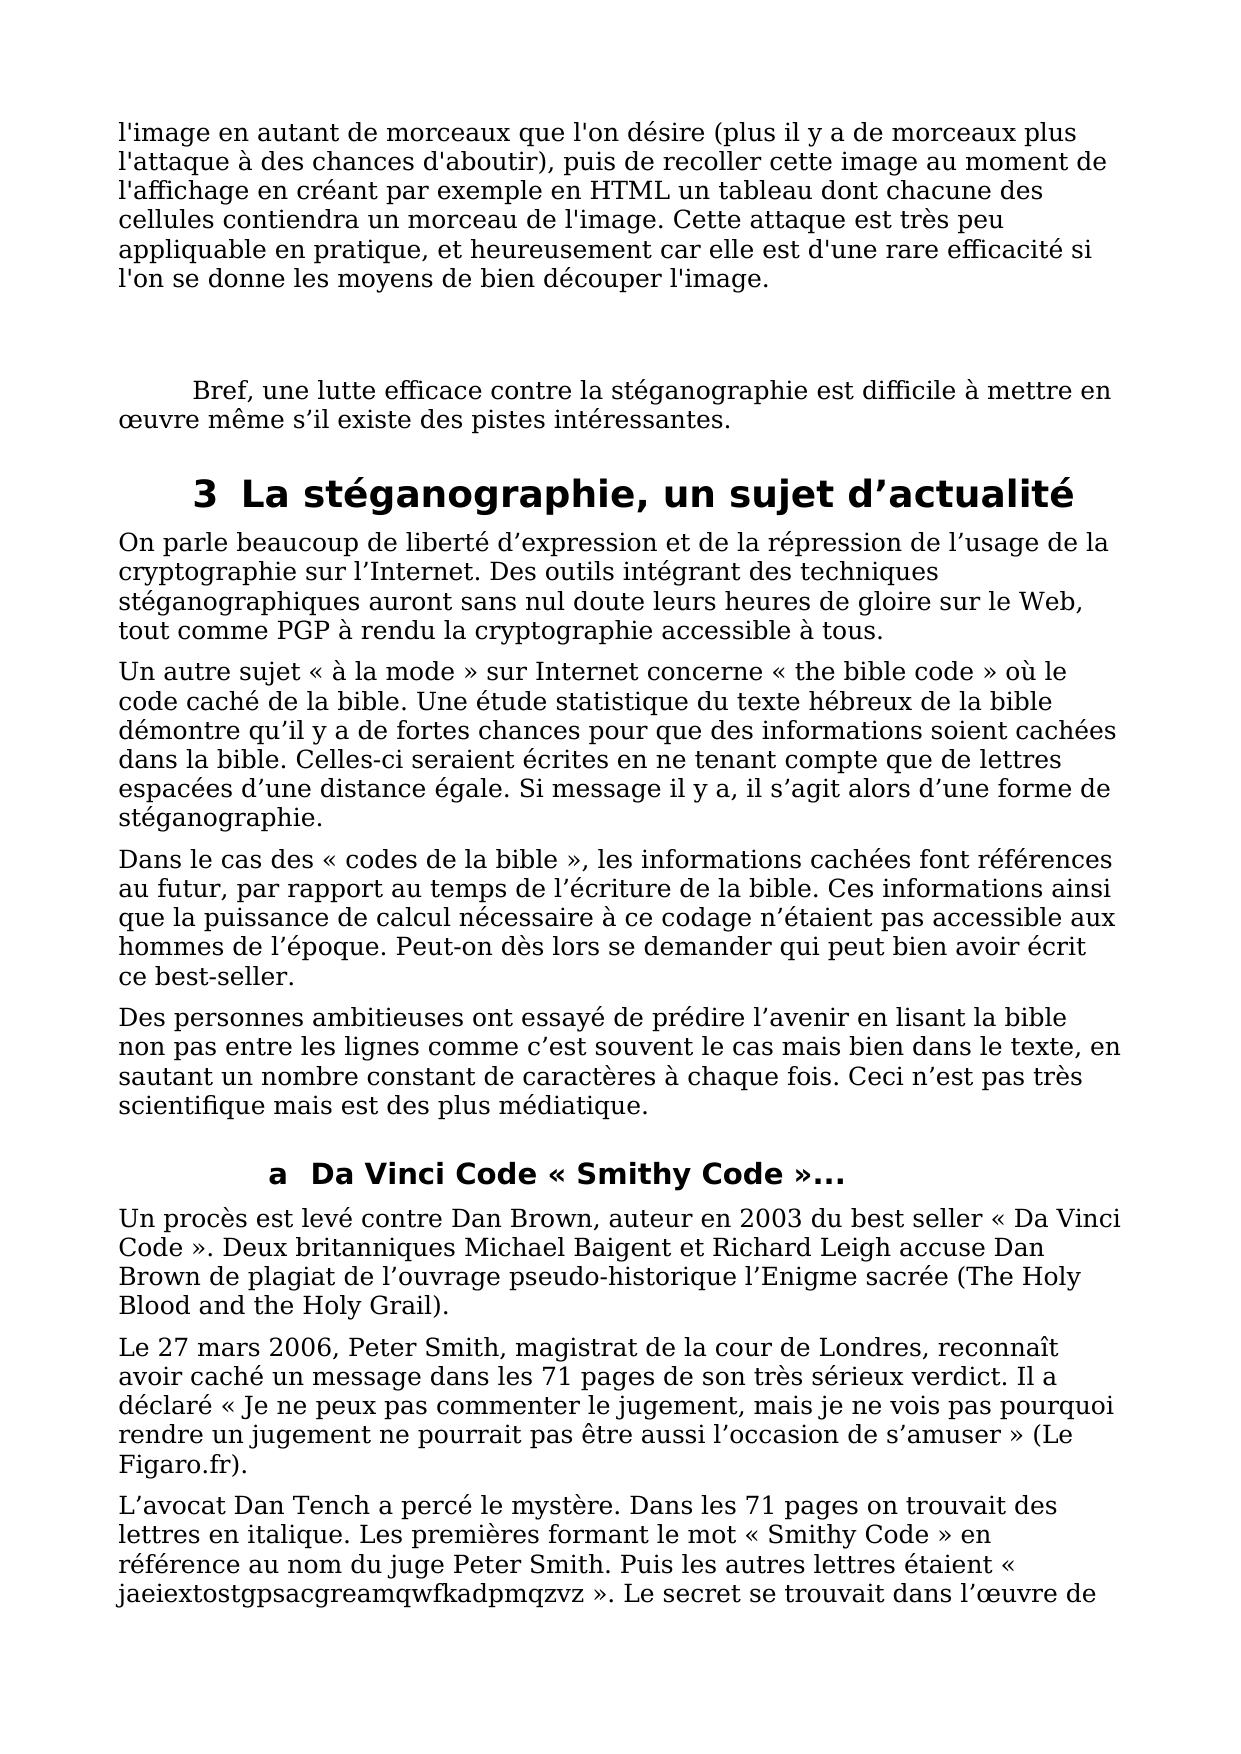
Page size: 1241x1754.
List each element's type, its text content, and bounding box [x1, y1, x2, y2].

text On parle beaucoup de liberté d’expression et de la répression de l’usage de la cryptographie sur l’Internet. Des outils intégrant des techniques stéganographiques auront sans nul doute leurs heures de gloire sur le Web, tout comme PGP à rendu la cryptographie accessible à tous. [118, 528, 1122, 645]
subtitle La stéganographie, un sujet d’actualité [192, 472, 1122, 516]
text l'image en autant de morceaux que l'on désire (plus il y a de morceaux plus l'attaque à des chances d'aboutir), puis de recoller cette image au moment de l'affichage en créant par exemple en HTML un tableau dont chacune des cellules contiendra un morceau de l'image. Cette attaque est très peu appliquable en pratique, et heureusement car elle est d'une rare efficacité si l'on se donne les moyens de bien découper l'image. [118, 118, 1122, 293]
subtitle Da Vinci Code « Smithy Code »... [118, 1158, 1122, 1192]
text Des personnes ambitieuses ont essayé de prédire l’avenir en lisant la bible non pas entre les lignes comme c’est souvent le cas mais bien dans le texte, en sautant un nombre constant de caractères à chaque fois. Ceci n’est pas très scientifique mais est des plus médiatique. [118, 1003, 1122, 1120]
text Le 27 mars 2006, Peter Smith, magistrat de la cour de Londres, reconnaît avoir caché un message dans les 71 pages de son très sérieux verdict. Il a déclaré « Je ne peux pas commenter le jugement, mais je ne vois pas pourquoi rendre un jugement ne pourrait pas être aussi l’occasion de s’amuser » (Le Figaro.fr). [118, 1333, 1122, 1479]
text L’avocat Dan Tench a percé le mystère. Dans les 71 pages on trouvait des lettres en italique. Les premières formant le mot « Smithy Code » en référence au nom du juge Peter Smith. Puis les autres lettres étaient « jaeiextostgpsacgreamqwfkadpmqzvz ». Le secret se trouvait dans l’œuvre de [118, 1492, 1122, 1608]
text Un autre sujet « à la mode » sur Internet concerne « the bible code » où le code caché de la bible. Une étude statistique du texte hébreux de la bible démontre qu’il y a de fortes chances pour que des informations soient cachées dans la bible. Celles-ci seraient écrites en ne tenant compte que de lettres espacées d’une distance égale. Si message il y a, il s’agit alors d’une forme de stéganographie. [118, 658, 1122, 833]
text Dans le cas des « codes de la bible », les informations cachées font références au futur, par rapport au temps de l’écriture de la bible. Ces informations ainsi que la puissance de calcul nécessaire à ce codage n’étaient pas accessible aux hommes de l’époque. Peut-on dès lors se demander qui peut bien avoir écrit ce best-seller. [118, 845, 1122, 991]
text Bref, une lutte efficace contre la stéganographie est difficile à mettre en œuvre même s’il existe des pistes intéressantes. [118, 376, 1122, 435]
text Un procès est levé contre Dan Brown, auteur en 2003 du best seller « Da Vinci Code ». Deux britanniques Michael Baigent et Richard Leigh accuse Dan Brown de plagiat de l’ouvrage pseudo-historique l’Enigme sacrée (The Holy Blood and the Holy Grail). [118, 1204, 1122, 1321]
